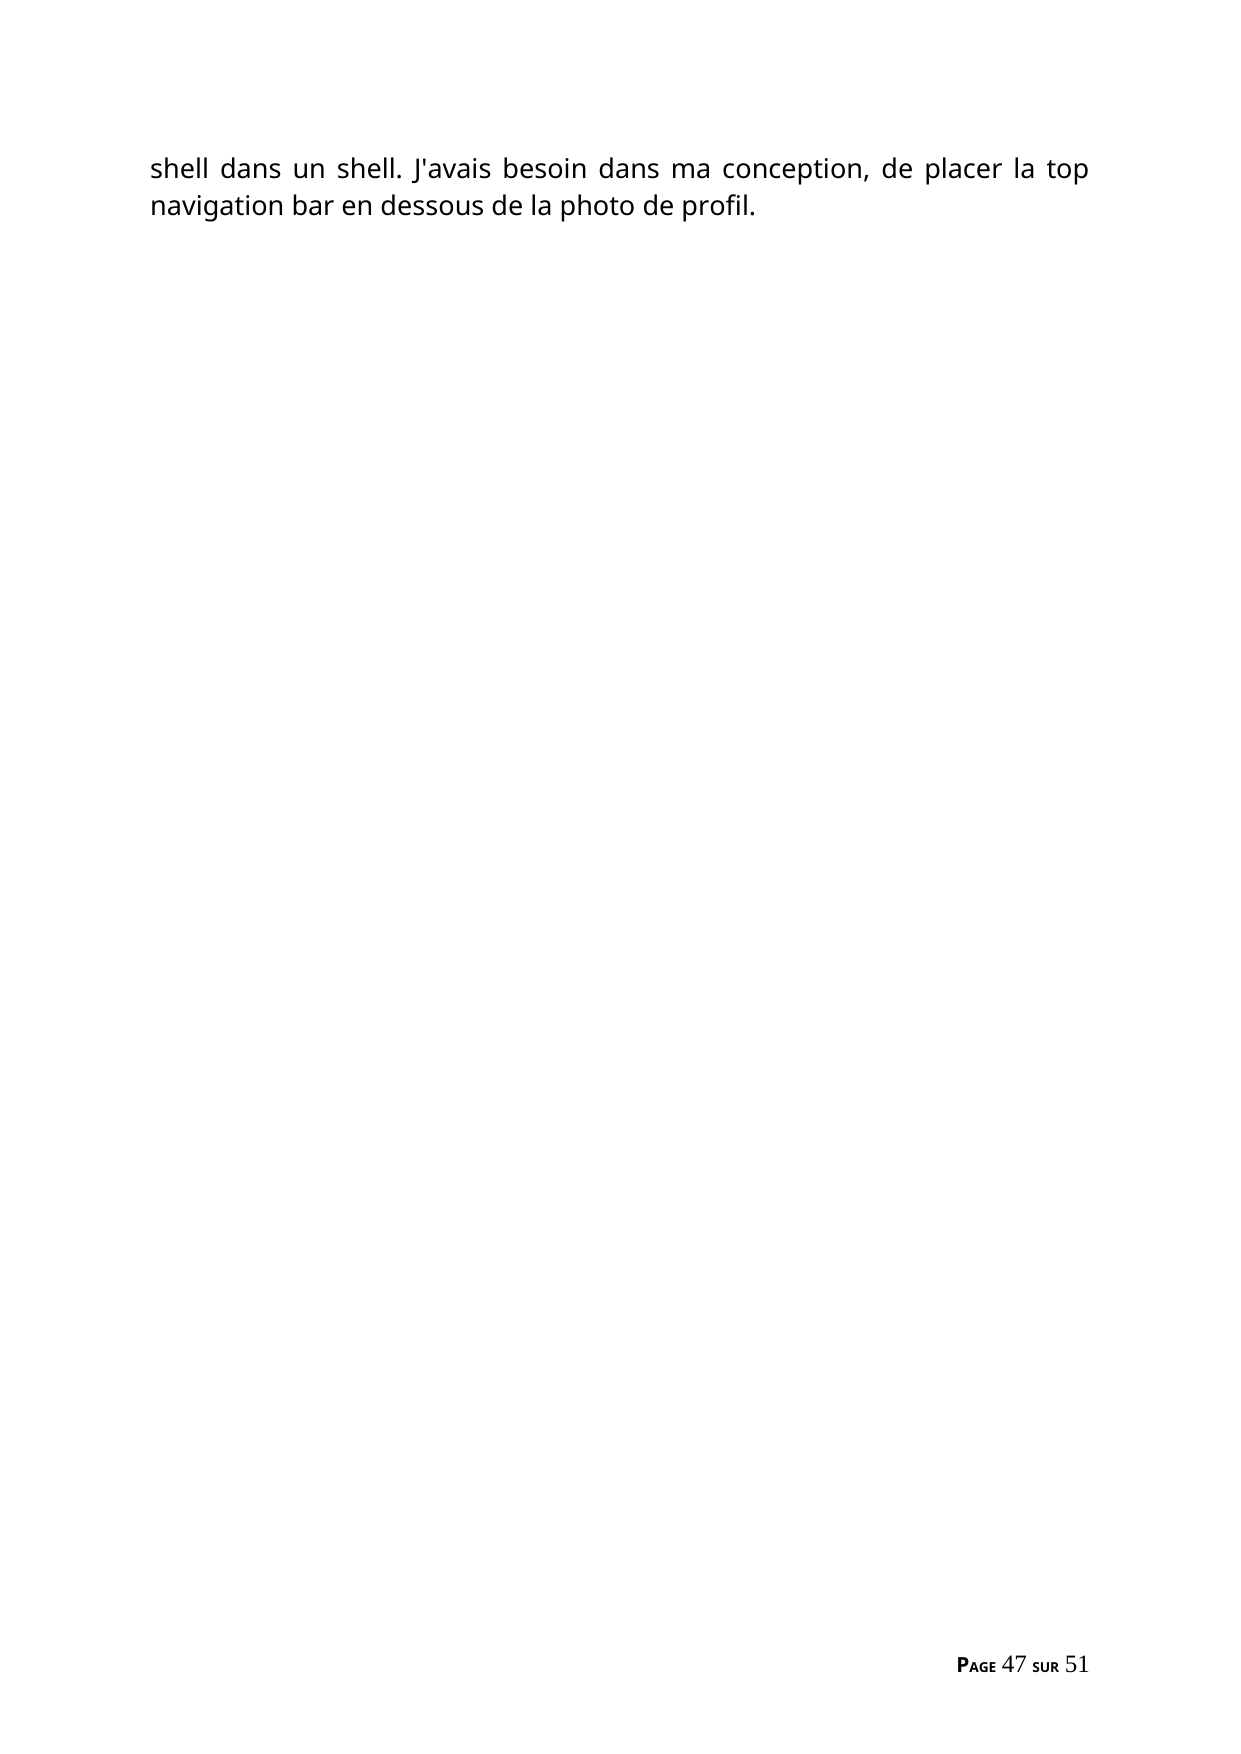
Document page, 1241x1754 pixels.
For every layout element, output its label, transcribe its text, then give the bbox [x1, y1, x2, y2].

text shell dans un shell. J'avais besoin dans ma conception, de placer la top navigation bar en dessous de la photo de profil. [150, 150, 1090, 224]
